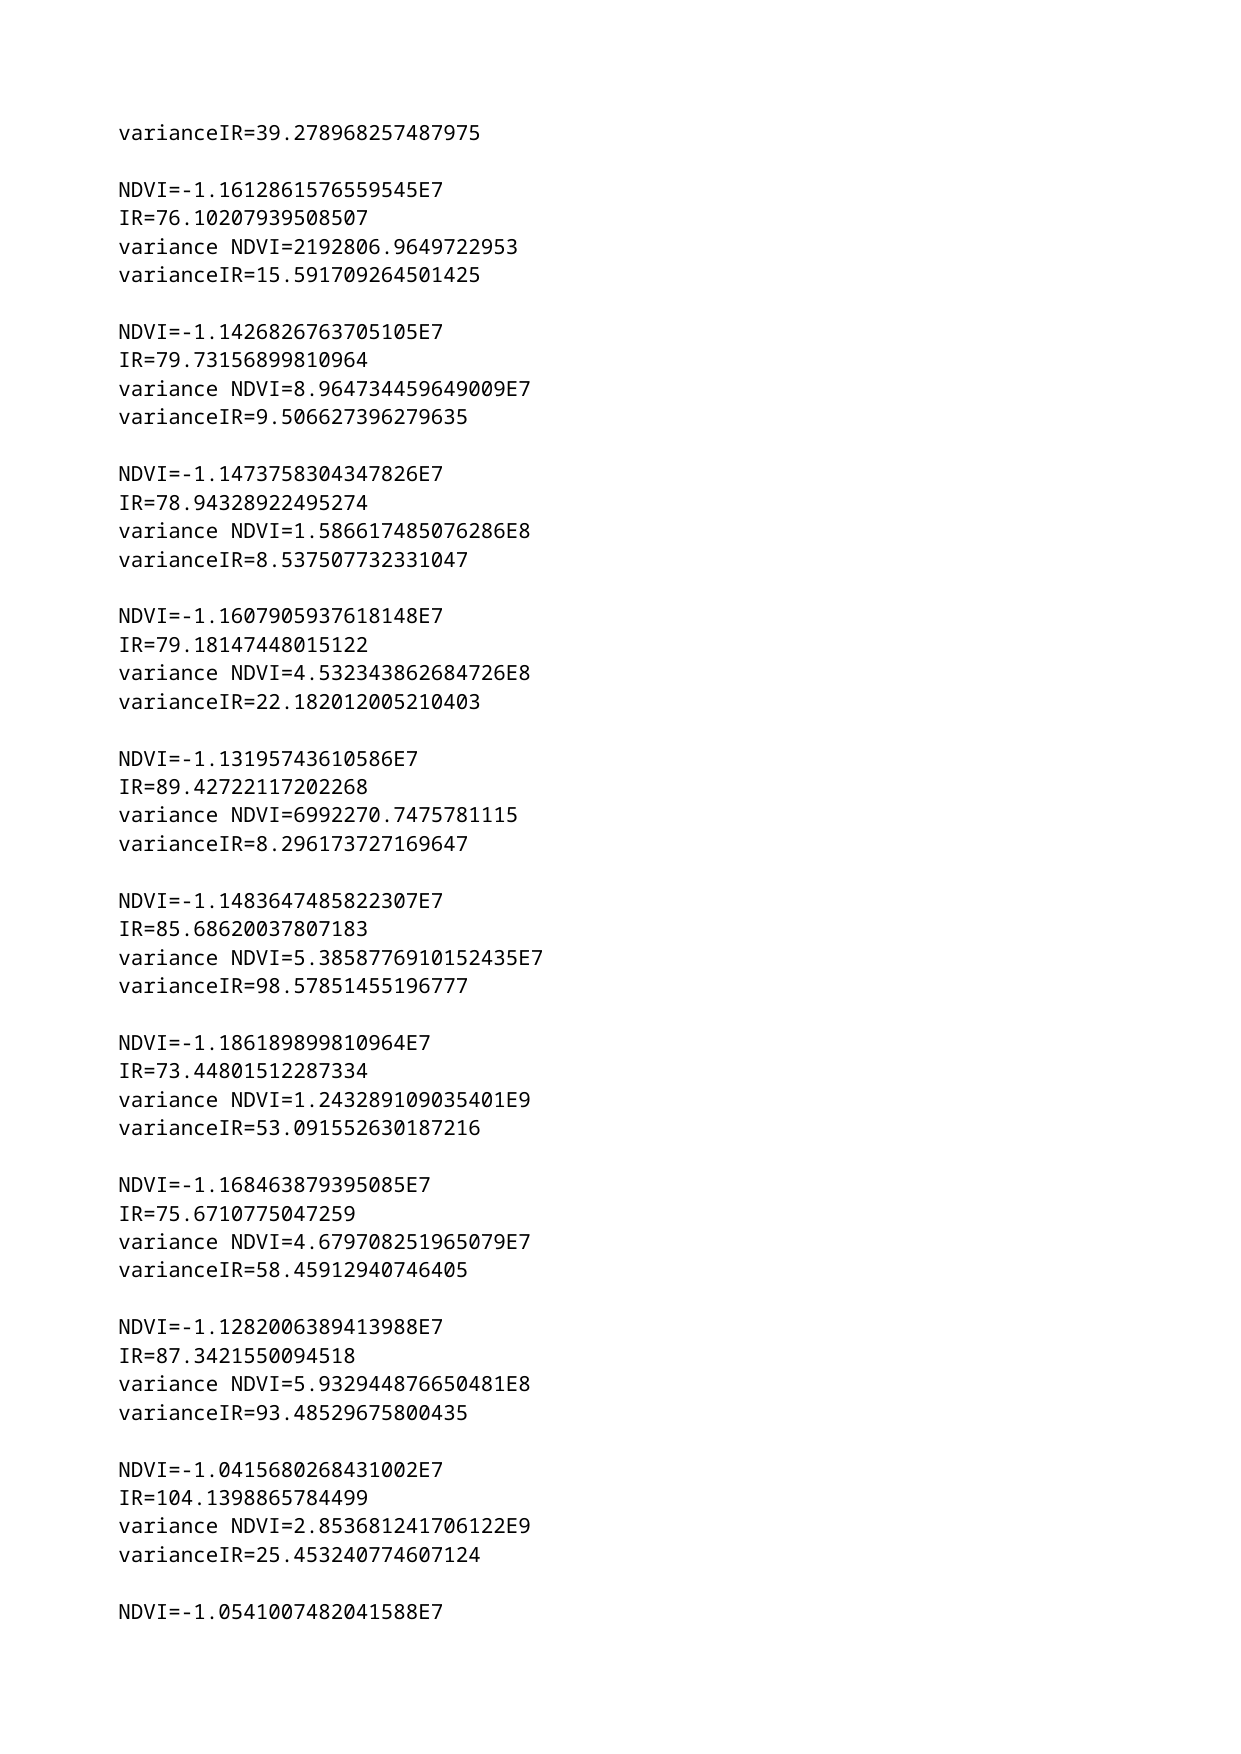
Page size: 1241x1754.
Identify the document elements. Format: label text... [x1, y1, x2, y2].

text varianceIR=58.45912940746405 [118, 1256, 1122, 1284]
text variance NDVI=1.586617485076286E8 [118, 516, 1122, 545]
text NDVI=-1.1607905937618148E7 [118, 602, 1122, 630]
text IR=76.10207939508507 [118, 203, 1122, 232]
text varianceIR=39.278968257487975 [118, 118, 1122, 147]
text NDVI=-1.0541007482041588E7 [118, 1597, 1122, 1625]
text IR=75.6710775047259 [118, 1199, 1122, 1227]
text varianceIR=22.182012005210403 [118, 687, 1122, 715]
text IR=79.73156899810964 [118, 346, 1122, 374]
text variance NDVI=4.532343862684726E8 [118, 658, 1122, 687]
text varianceIR=8.296173727169647 [118, 829, 1122, 857]
text varianceIR=8.537507732331047 [118, 545, 1122, 573]
text NDVI=-1.1426826763705105E7 [118, 317, 1122, 346]
text variance NDVI=5.3858776910152435E7 [118, 943, 1122, 971]
text variance NDVI=4.679708251965079E7 [118, 1227, 1122, 1256]
text IR=89.42722117202268 [118, 772, 1122, 801]
text NDVI=-1.1473758304347826E7 [118, 459, 1122, 488]
text IR=79.18147448015122 [118, 630, 1122, 658]
text NDVI=-1.1282006389413988E7 [118, 1312, 1122, 1341]
text IR=85.68620037807183 [118, 914, 1122, 943]
text variance NDVI=6992270.7475781115 [118, 801, 1122, 829]
text IR=78.94328922495274 [118, 488, 1122, 516]
text varianceIR=9.506627396279635 [118, 402, 1122, 431]
text NDVI=-1.168463879395085E7 [118, 1170, 1122, 1199]
text variance NDVI=1.243289109035401E9 [118, 1085, 1122, 1113]
text variance NDVI=2192806.9649722953 [118, 232, 1122, 260]
text NDVI=-1.1612861576559545E7 [118, 175, 1122, 203]
text NDVI=-1.1483647485822307E7 [118, 886, 1122, 914]
text IR=87.3421550094518 [118, 1341, 1122, 1369]
text varianceIR=25.453240774607124 [118, 1540, 1122, 1568]
text NDVI=-1.186189899810964E7 [118, 1028, 1122, 1057]
text varianceIR=93.48529675800435 [118, 1398, 1122, 1426]
text IR=73.44801512287334 [118, 1057, 1122, 1085]
text NDVI=-1.0415680268431002E7 [118, 1455, 1122, 1483]
text NDVI=-1.13195743610586E7 [118, 744, 1122, 772]
text variance NDVI=8.964734459649009E7 [118, 374, 1122, 402]
text variance NDVI=2.853681241706122E9 [118, 1512, 1122, 1540]
text varianceIR=53.091552630187216 [118, 1113, 1122, 1142]
text variance NDVI=5.932944876650481E8 [118, 1369, 1122, 1398]
text varianceIR=15.591709264501425 [118, 260, 1122, 289]
text IR=104.1398865784499 [118, 1483, 1122, 1512]
text varianceIR=98.57851455196777 [118, 971, 1122, 1000]
